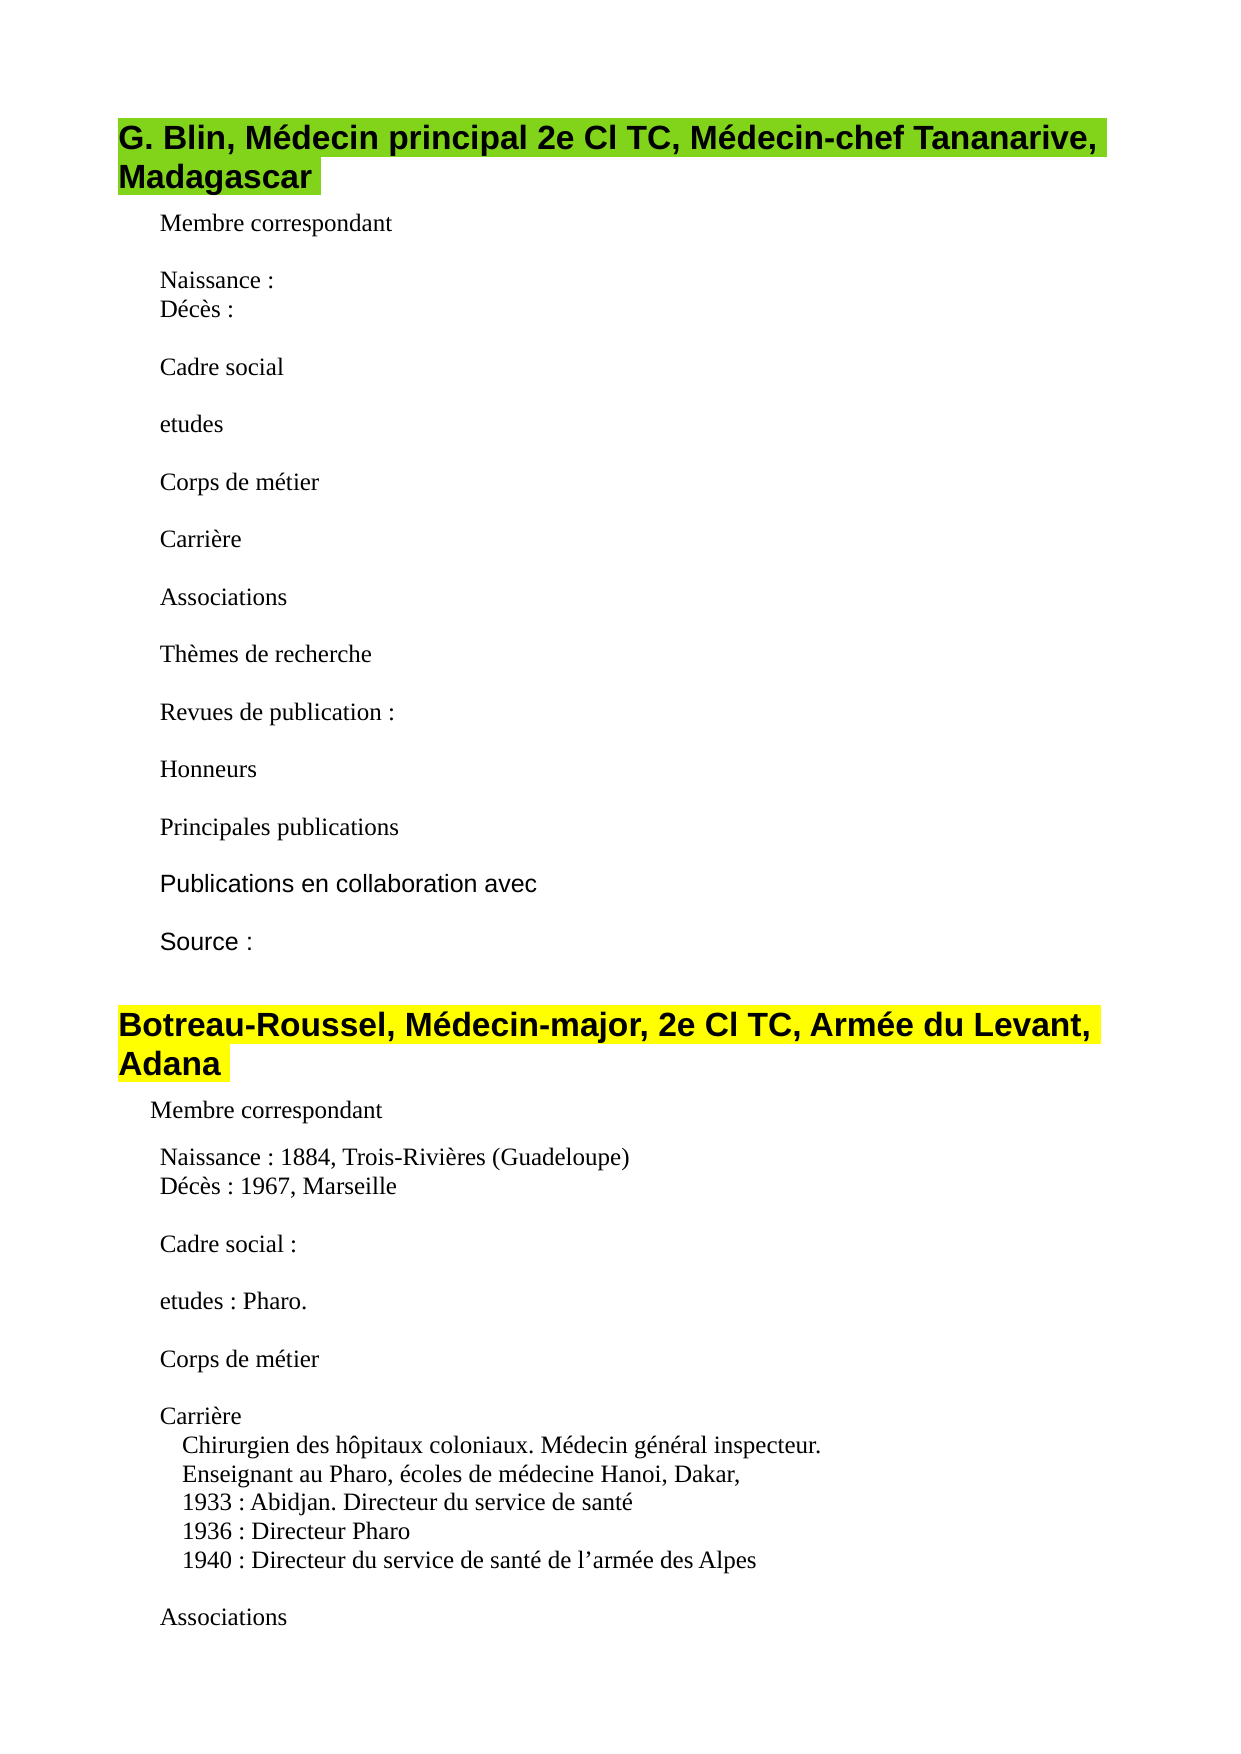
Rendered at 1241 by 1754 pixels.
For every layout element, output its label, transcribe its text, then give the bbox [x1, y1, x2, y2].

text Source : [159, 927, 1122, 955]
text 1940 : Directeur du service de santé de l’armée des Alpes [159, 1545, 1122, 1574]
text Cadre social : [159, 1229, 1122, 1257]
text Enseignant au Pharo, écoles de médecine Hanoi, Dakar, [159, 1459, 1122, 1487]
text Décès : 1967, Marseille [159, 1171, 1122, 1200]
text 1936 : Directeur Pharo [159, 1516, 1122, 1545]
text Revues de publication : [159, 697, 1122, 725]
text Associations [159, 582, 1122, 610]
text Membre correspondant [159, 208, 1122, 237]
text Corps de métier [159, 467, 1122, 495]
text Membre correspondant [118, 1095, 1122, 1123]
text Décès : [159, 294, 1122, 323]
text Naissance : 1884, Trois-Rivières (Guadeloupe) [159, 1142, 1122, 1171]
text Chirurgien des hôpitaux coloniaux. Médecin général inspecteur. [159, 1430, 1122, 1459]
text Honneurs [159, 754, 1122, 783]
text Publications en collaboration avec [159, 869, 1122, 898]
subtitle Botreau-Roussel, Médecin-major, 2e Cl TC, Armée du Levant, Adana [230, 1005, 1122, 1082]
text etudes : Pharo. [159, 1286, 1122, 1315]
text Corps de métier [159, 1344, 1122, 1372]
text 1933 : Abidjan. Directeur du service de santé [159, 1487, 1122, 1516]
text Associations [159, 1602, 1122, 1631]
text Thèmes de recherche [159, 639, 1122, 668]
text Naissance : [159, 265, 1122, 294]
text Cadre social [159, 352, 1122, 380]
subtitle G. Blin, Médecin principal 2e Cl TC, Médecin-chef Tananarive, Madagascar [118, 118, 1122, 195]
text etudes [159, 409, 1122, 438]
text Carrière [159, 1401, 1122, 1430]
text Carrière [159, 524, 1122, 553]
text Principales publications [159, 812, 1122, 840]
